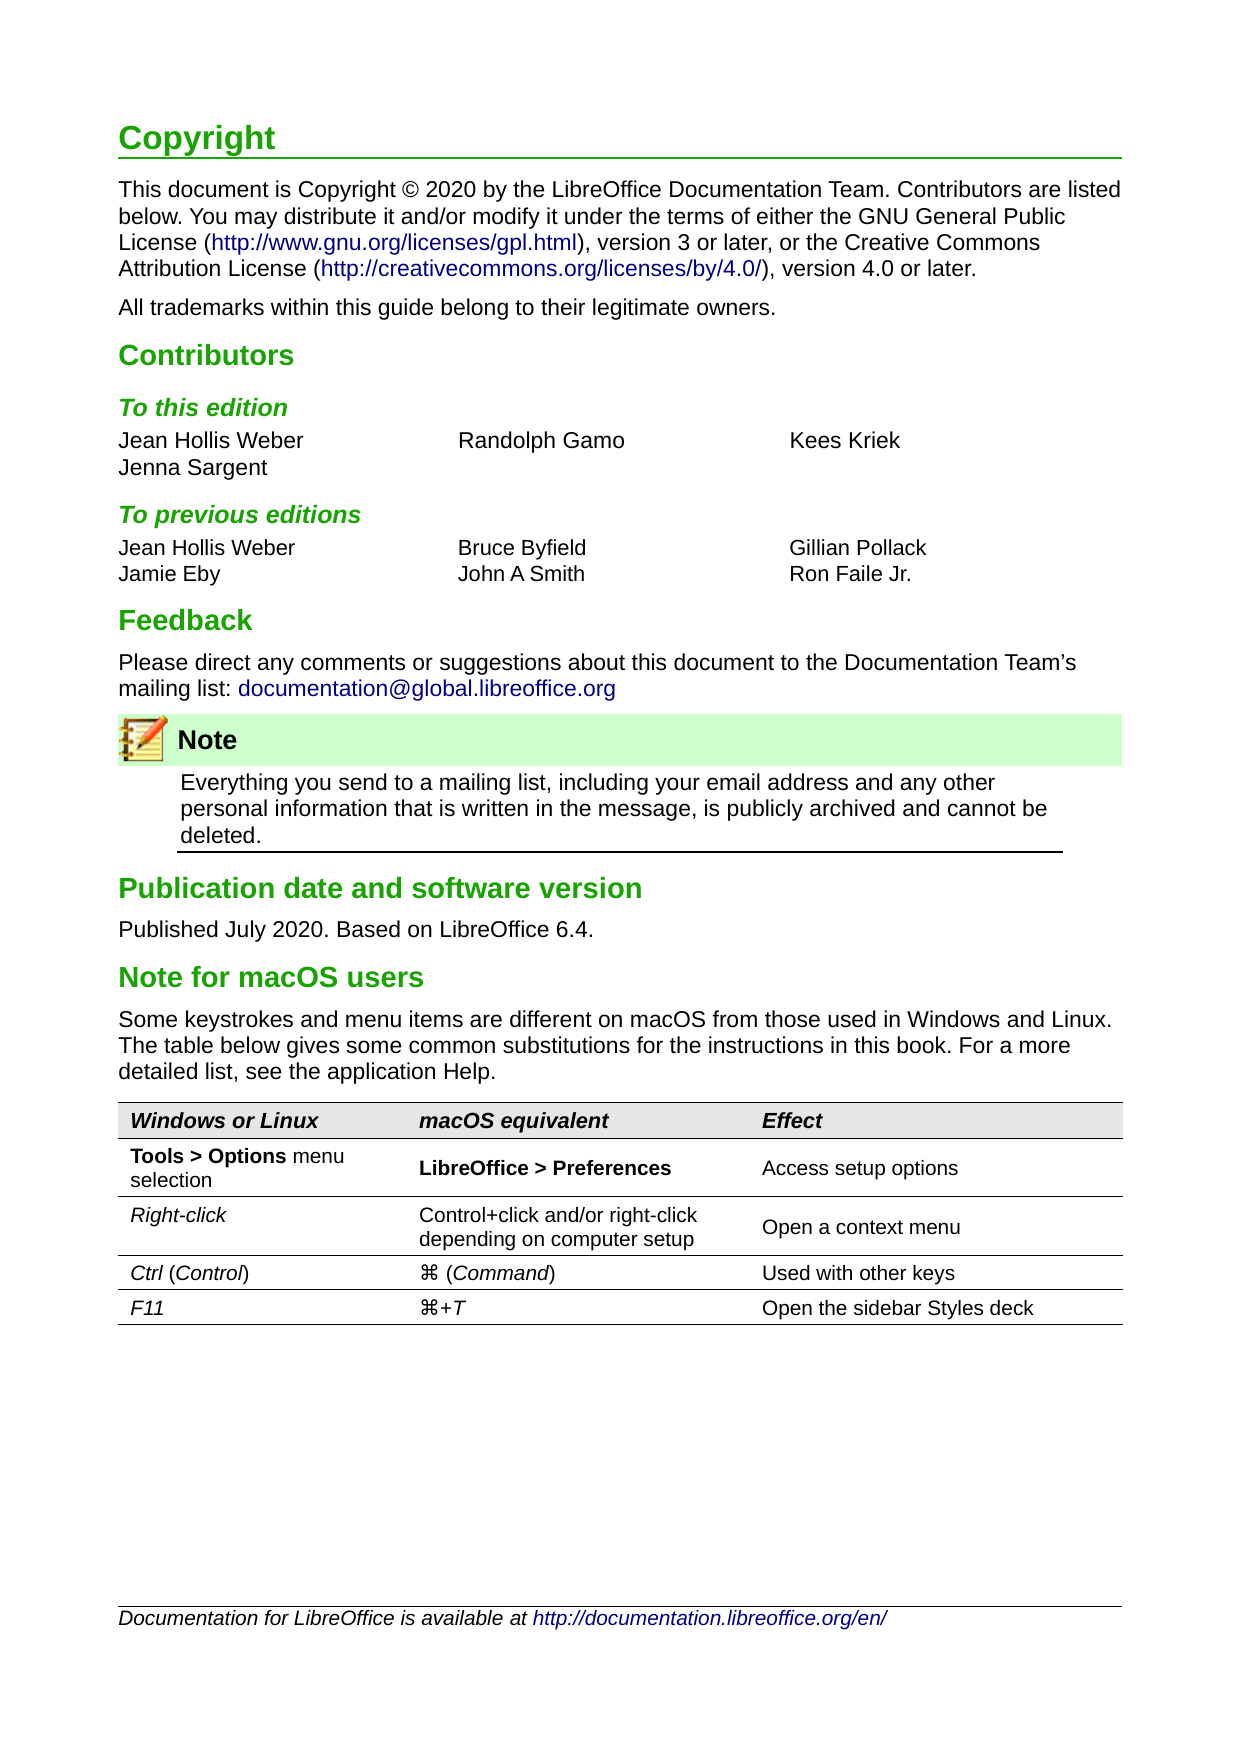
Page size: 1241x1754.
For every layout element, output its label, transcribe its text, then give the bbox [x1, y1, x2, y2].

table_header Effect [750, 1103, 1123, 1138]
table_header Randolph Gamo [458, 427, 789, 453]
table_cell Used with other keys [750, 1256, 1123, 1289]
table_cell Tools > Options menu selection [118, 1139, 407, 1196]
table_cell Jamie Eby [118, 560, 458, 586]
table_cell John A Smith [458, 560, 789, 586]
table_cell [789, 454, 1122, 480]
table_header Bruce Byfield [458, 535, 789, 560]
subtitle Contributors [118, 338, 1122, 372]
text Some keystrokes and menu items are different on macOS from those used in Windows and Linux. The table below gives some common substitutions for the instructions in this book. For a more detailed list, see the application Help. [118, 1006, 1122, 1084]
subtitle Note for macOS users [118, 960, 1122, 994]
table_cell F11 [118, 1290, 407, 1324]
table_cell Access setup options [750, 1139, 1123, 1196]
text This document is Copyright © 2020 by the LibreOffice Documentation Team. Contributors are listed below. You may distribute it and/or modify it under the terms of either the GNU General Public License (http://www.gnu.org/licenses/gpl.html), version 3 or later, or the Creative Commons Attribution License (http://creativecommons.org/licenses/by/4.0/), version 4.0 or later. [118, 176, 1122, 282]
subtitle Feedback [118, 603, 1122, 637]
subtitle Publication date and software version [118, 871, 1122, 904]
table_cell Jenna Sargent [118, 454, 458, 480]
table_cell ⌘+T [407, 1290, 750, 1324]
table_cell Control+click and/or right-click depending on computer setup [407, 1197, 750, 1255]
table_header Jean Hollis Weber [118, 427, 458, 453]
text Please direct any comments or suggestions about this document to the Documentation Team’s mailing list: documentation@global.libreoffice.org [118, 649, 1122, 701]
picture [119, 714, 170, 765]
text Published July 2020. Based on LibreOffice 6.4. [118, 916, 1122, 942]
subtitle To previous editions [118, 501, 1122, 529]
table_cell Ctrl (Control) [118, 1256, 407, 1289]
table_cell [458, 454, 789, 480]
table_header macOS equivalent [407, 1103, 750, 1138]
table_header Gillian Pollack [789, 535, 1122, 560]
table_header Kees Kriek [789, 427, 1122, 453]
table_cell Open a context menu [750, 1197, 1123, 1255]
subtitle Copyright [118, 118, 1122, 157]
text All trademarks within this guide belong to their legitimate owners. [118, 294, 1122, 321]
text Everything you send to a mailing list, including your email address and any other personal information that is written in the message, is publicly archived and cannot be deleted. [177, 766, 1063, 851]
table_cell ⌘ (Command) [407, 1256, 750, 1289]
table_header Jean Hollis Weber [118, 535, 458, 560]
table_header Windows or Linux [118, 1103, 407, 1138]
table_cell LibreOffice > Preferences [407, 1139, 750, 1196]
table_cell Ron Faile Jr. [789, 560, 1122, 586]
table_cell Open the sidebar Styles deck [750, 1290, 1123, 1324]
table_cell Right-click [118, 1197, 407, 1255]
subtitle Note [118, 714, 1122, 766]
subtitle To this edition [118, 392, 1122, 421]
